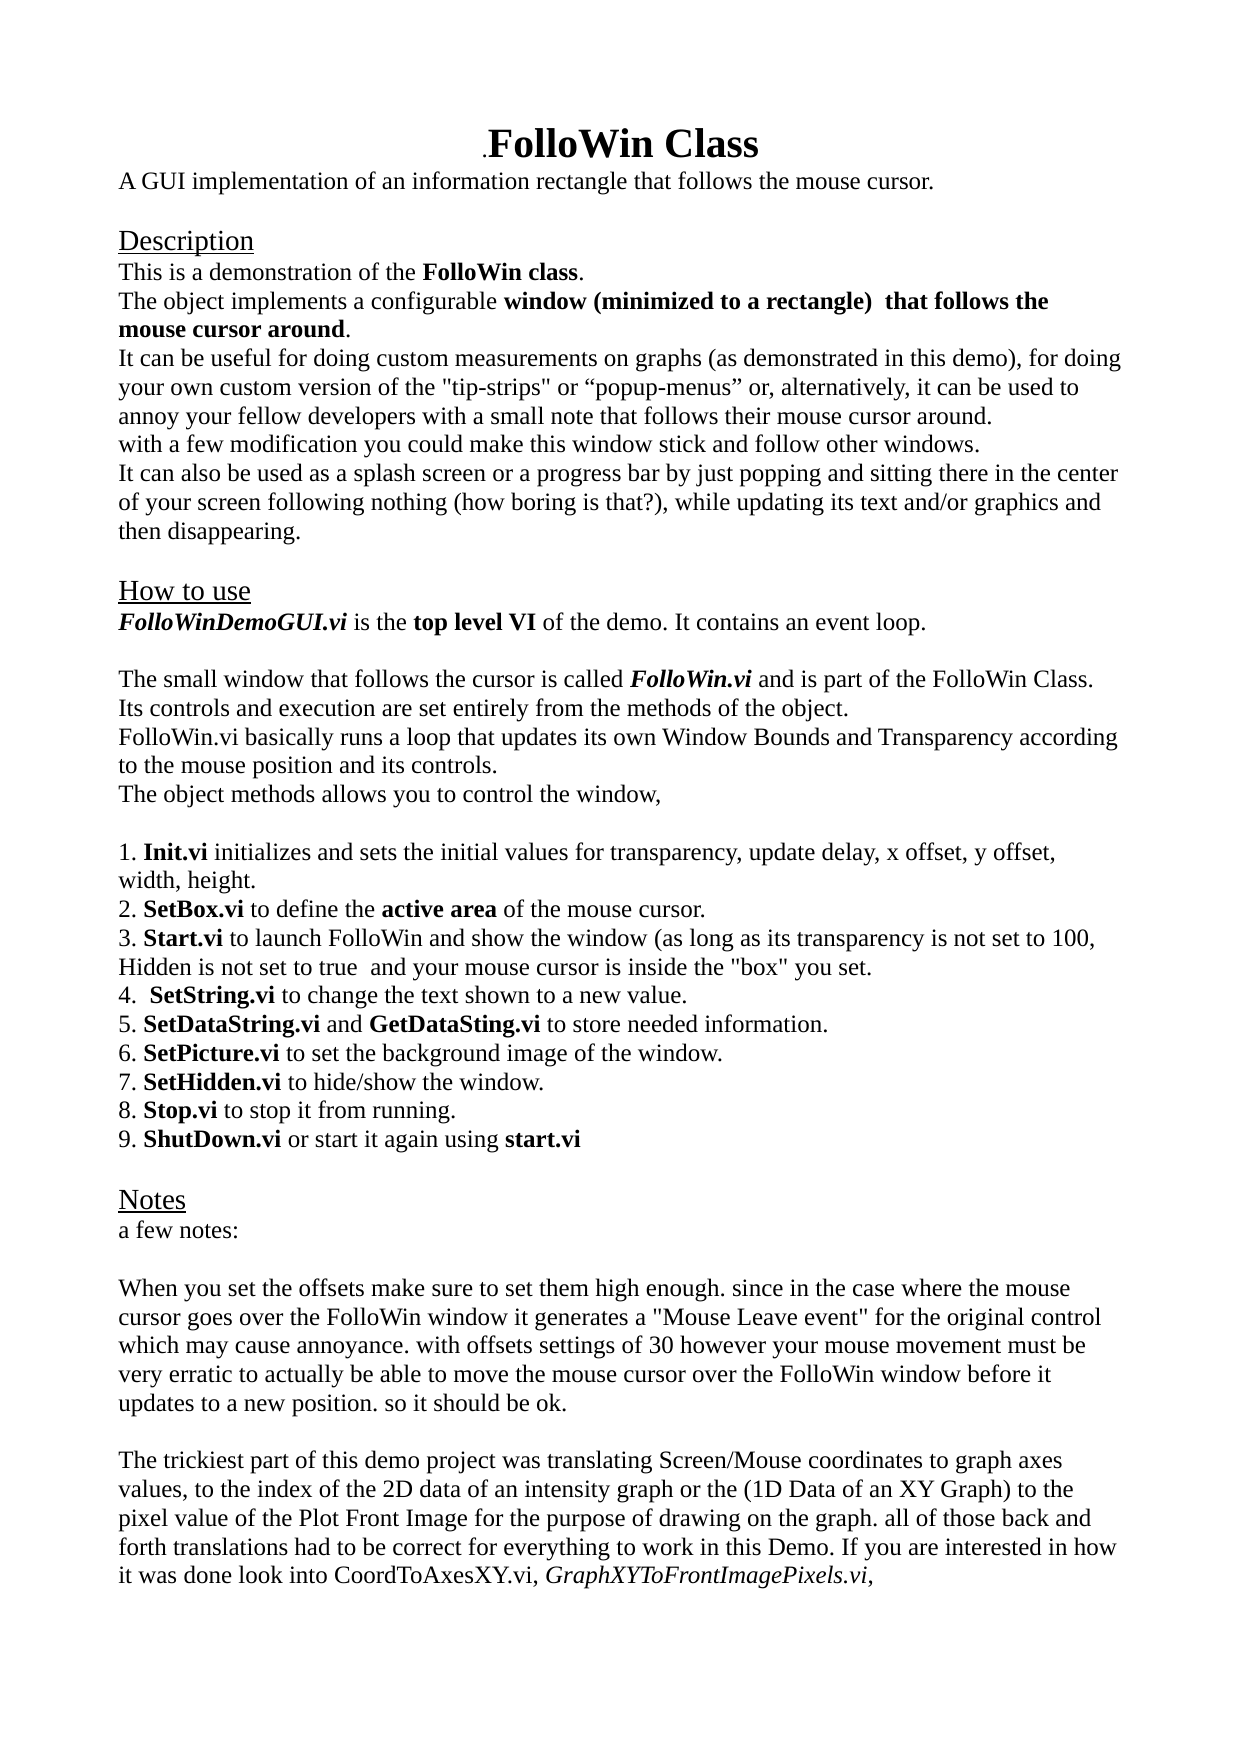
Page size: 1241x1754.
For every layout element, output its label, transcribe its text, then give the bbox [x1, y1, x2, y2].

text Notes [118, 1182, 1122, 1215]
text It can also be used as a splash screen or a progress bar by just popping and sitting there in the center of your screen following nothing (how boring is that?), while updating its text and/or graphics and then disappearing. [118, 458, 1122, 544]
text with a few modification you could make this window stick and follow other windows. [118, 429, 1122, 458]
text 4. SetString.vi to change the text shown to a new value. [118, 981, 1122, 1009]
text The object implements a configurable window (minimized to a rectangle) that follows the mouse cursor around. [118, 286, 1122, 343]
text 2. SetBox.vi to define the active area of the mouse cursor. [118, 894, 1122, 923]
text FolloWin.vi basically runs a loop that updates its own Window Bounds and Transparency according to the mouse position and its controls. [118, 722, 1122, 779]
text A GUI implementation of an information rectangle that follows the mouse cursor. [118, 166, 1122, 195]
text 6. SetPicture.vi to set the background image of the window. [118, 1038, 1122, 1067]
text How to use [118, 573, 1122, 607]
text FolloWinDemoGUI.vi is the top level VI of the demo. It contains an event loop. [118, 607, 1122, 636]
text .FolloWin Class [118, 118, 1122, 166]
text The object methods allows you to control the window, [118, 779, 1122, 808]
text Description [118, 223, 1122, 257]
text 1. Init.vi initializes and sets the initial values for transparency, update delay, x offset, y offset, width, height. [118, 837, 1122, 894]
text 5. SetDataString.vi and GetDataSting.vi to store needed information. [118, 1009, 1122, 1038]
text It can be useful for doing custom measurements on graphs (as demonstrated in this demo), for doing your own custom version of the "tip-strips" or “popup-menus” or, alternatively, it can be used to annoy your fellow developers with a small note that follows their mouse cursor around. [118, 343, 1122, 429]
text The trickiest part of this demo project was translating Screen/Mouse coordinates to graph axes values, to the index of the 2D data of an intensity graph or the (1D Data of an XY Graph) to the pixel value of the Plot Front Image for the purpose of drawing on the graph. all of those back and forth translations had to be correct for everything to work in this Demo. If you are interested in how it was done look into CoordToAxesXY.vi, GraphXYToFrontImagePixels.vi, [118, 1445, 1122, 1589]
text a few notes: [118, 1215, 1122, 1244]
text 9. ShutDown.vi or start it again using start.vi [118, 1124, 1122, 1153]
text The small window that follows the cursor is called FolloWin.vi and is part of the FolloWin Class. Its controls and execution are set entirely from the methods of the object. [118, 664, 1122, 722]
text When you set the offsets make sure to set them high enough. since in the case where the mouse cursor goes over the FolloWin window it generates a "Mouse Leave event" for the original control which may cause annoyance. with offsets settings of 30 however your mouse movement must be very erratic to actually be able to move the mouse cursor over the FolloWin window before it updates to a new position. so it should be ok. [118, 1273, 1122, 1417]
text 3. Start.vi to launch FolloWin and show the window (as long as its transparency is not set to 100, Hidden is not set to true and your mouse cursor is inside the "box" you set. [118, 923, 1122, 981]
text This is a demonstration of the FolloWin class. [118, 257, 1122, 286]
text 7. SetHidden.vi to hide/show the window. [118, 1067, 1122, 1096]
text 8. Stop.vi to stop it from running. [118, 1096, 1122, 1124]
